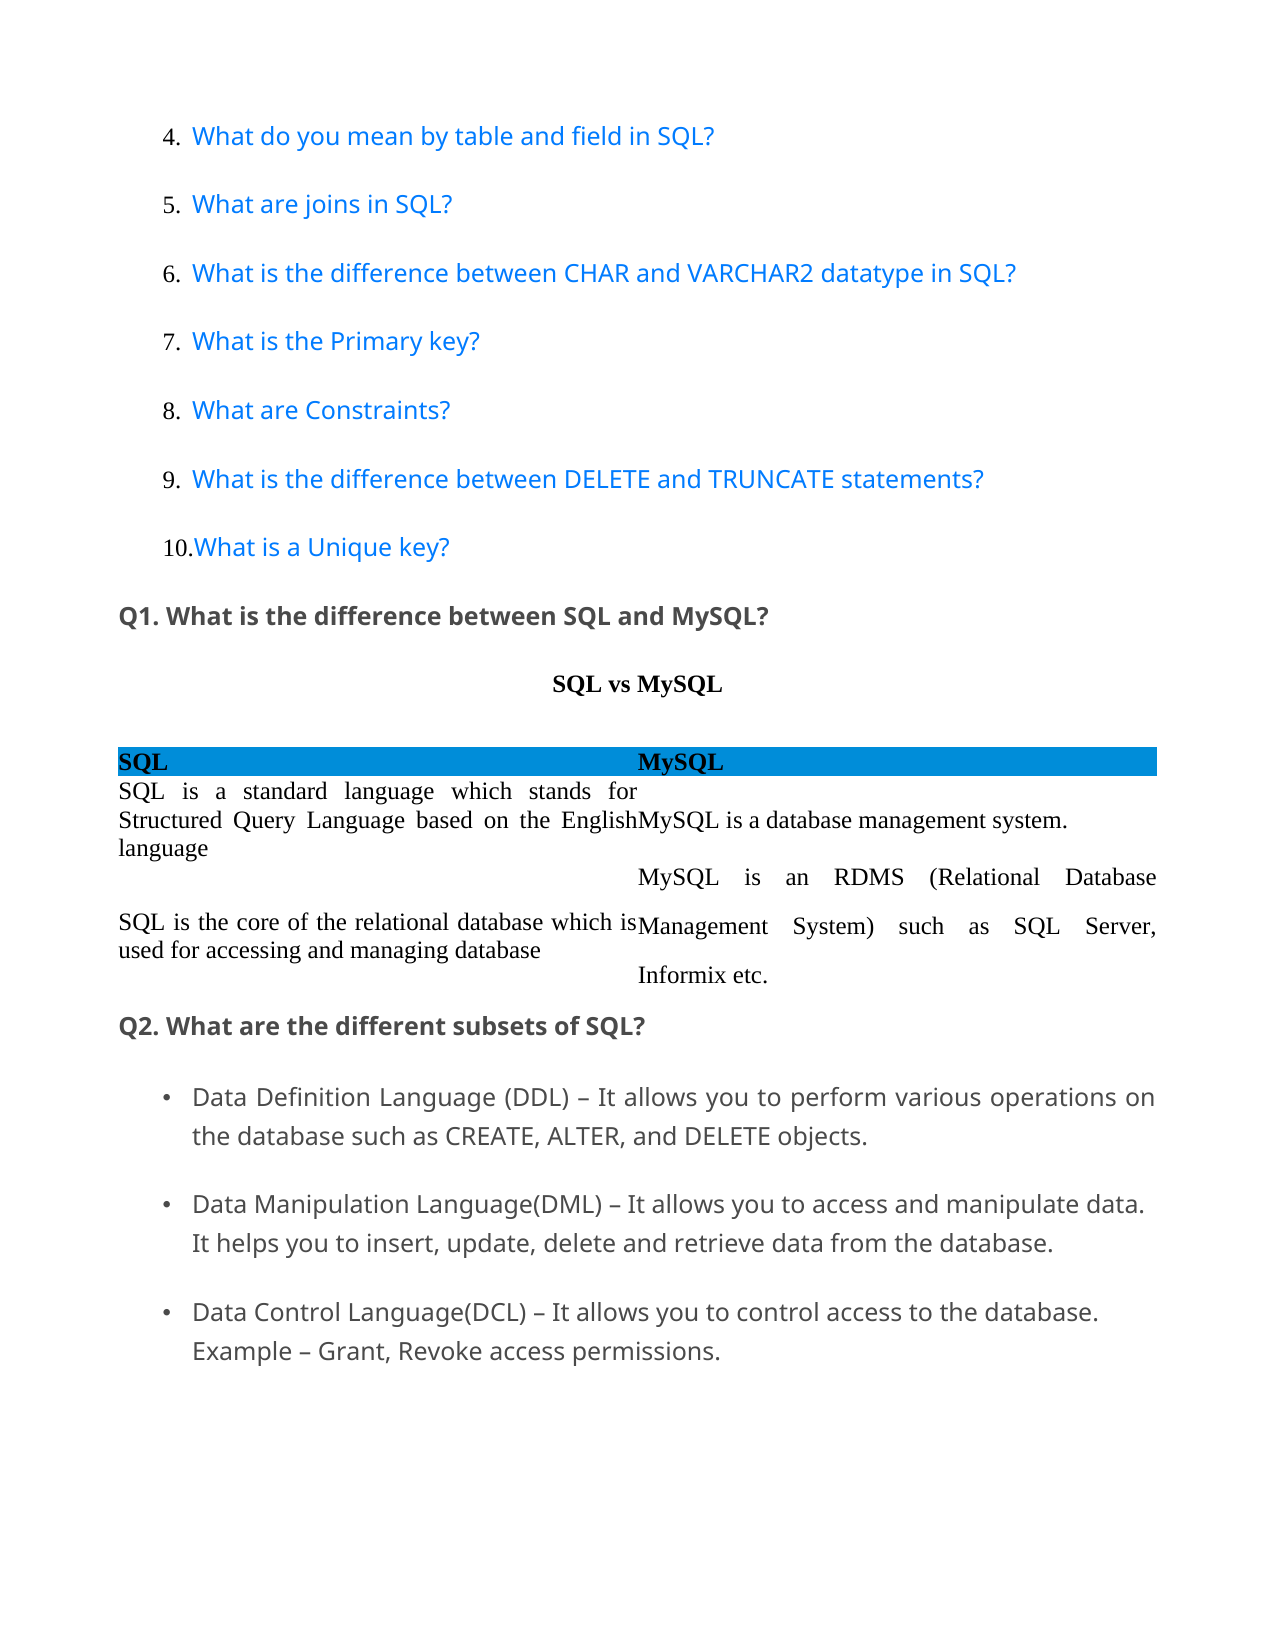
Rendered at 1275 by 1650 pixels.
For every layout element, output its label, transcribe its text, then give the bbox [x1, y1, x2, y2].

table_cell MySQL is a database management system. [638, 776, 1157, 862]
table_header SQL [118, 747, 638, 776]
table_header MySQL [638, 747, 1157, 776]
list What is the Primary key? [162, 324, 1157, 358]
list What is the difference between CHAR and VARCHAR2 datatype in SQL? [162, 255, 1157, 289]
list What is the difference between DELETE and TRUNCATE statements? [162, 461, 1157, 495]
list Data Definition Language (DDL) – It allows you to perform various operations on the database such as CREATE, ALTER, and DELETE objects. [162, 1079, 1157, 1152]
list What are joins in SQL? [162, 187, 1157, 221]
list Data Control Language(DCL) – It allows you to control access to the database. Example – Grant, Revoke access permissions. [162, 1295, 1157, 1368]
subtitle Q2. What are the different subsets of SQL? [118, 1009, 1157, 1043]
subtitle Q1. What is the difference between SQL and MySQL? [118, 599, 1157, 633]
text SQL vs MySQL [118, 669, 1157, 698]
list What are Constraints? [162, 393, 1157, 427]
list Data Manipulation Language(DML) – It allows you to access and manipulate data. It helps you to insert, update, delete and retrieve data from the database. [162, 1187, 1157, 1260]
table_cell SQL is the core of the relational database which is used for accessing and managing database [118, 862, 638, 1009]
table_cell MySQL is an RDMS (Relational Database Management System) such as SQL Server, Informix etc. [638, 862, 1157, 1009]
table_cell SQL is a standard language which stands for Structured Query Language based on the English language [118, 776, 638, 862]
list What do you mean by table and field in SQL? [162, 118, 1157, 152]
list What is a Unique key? [162, 530, 1157, 564]
